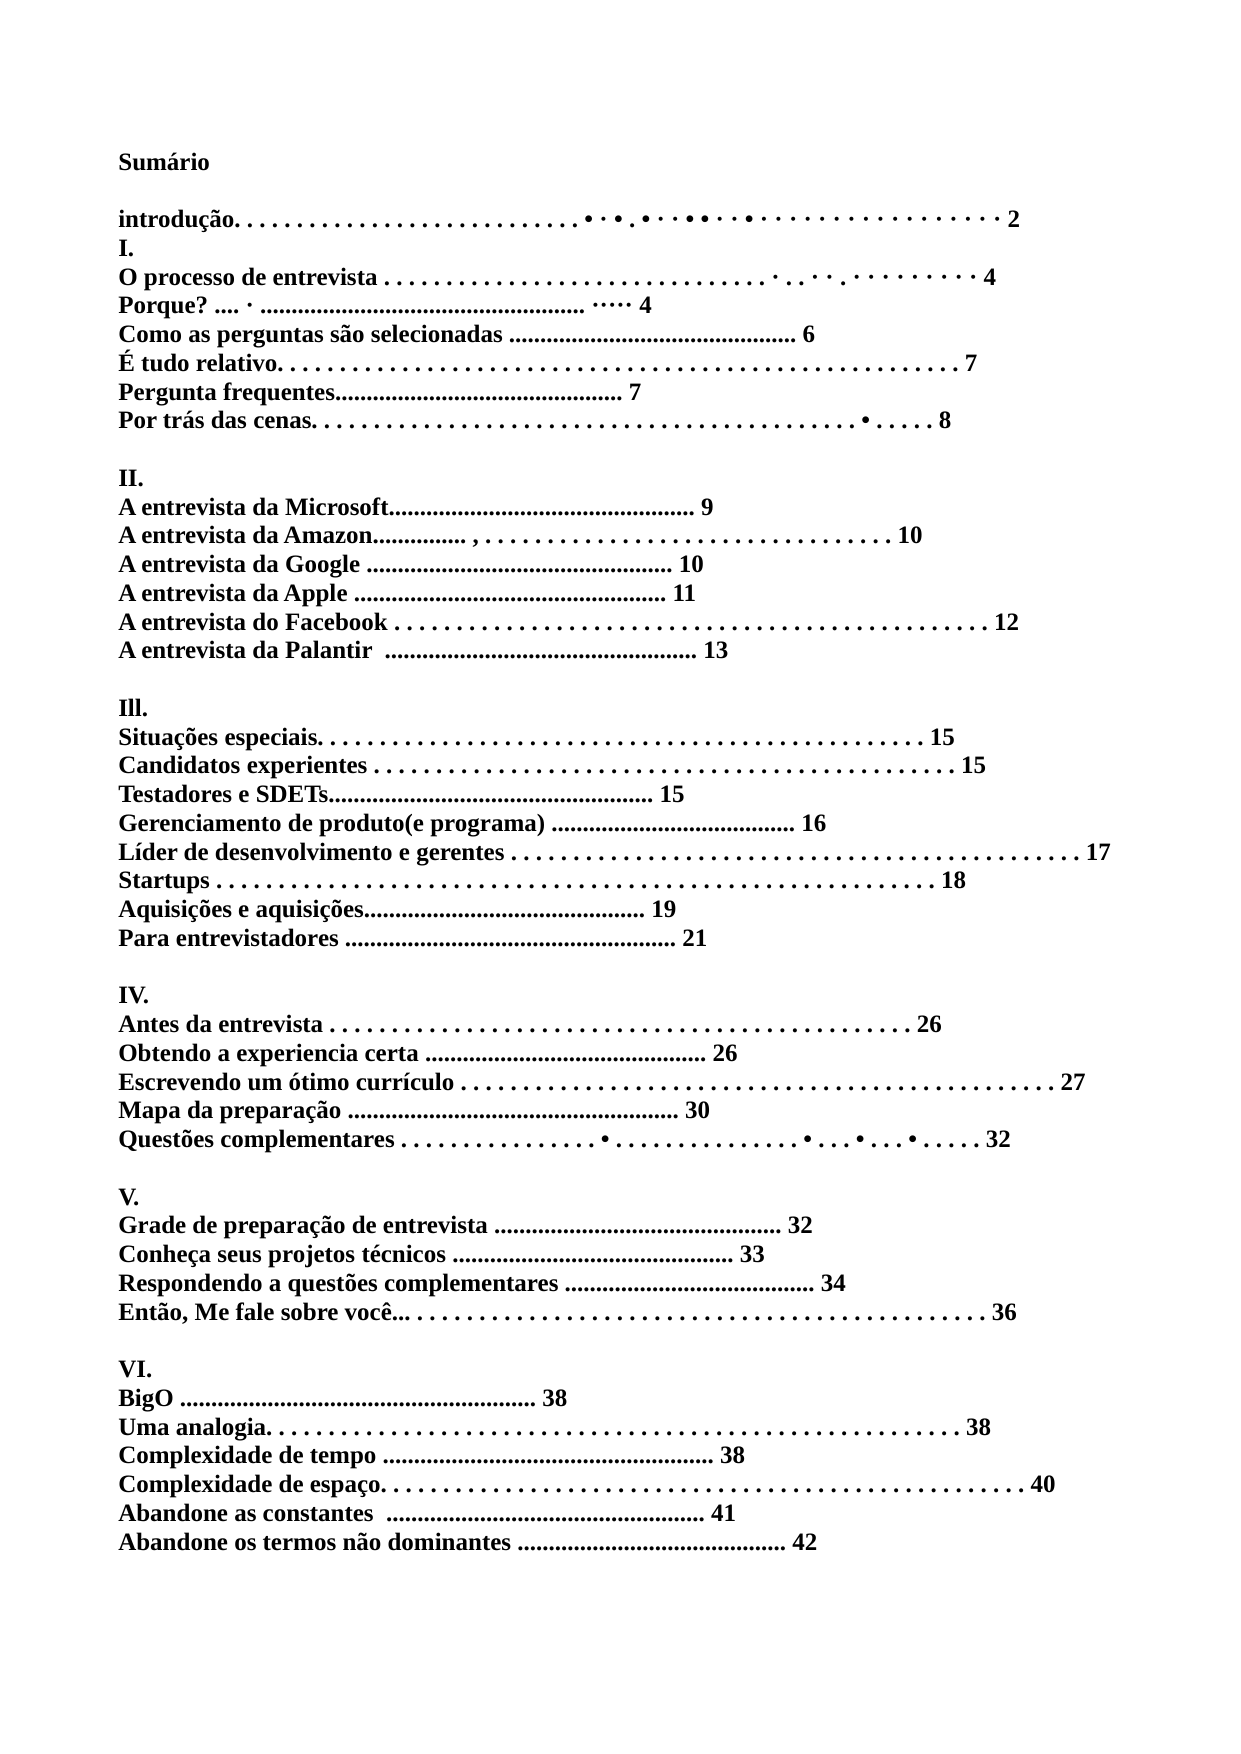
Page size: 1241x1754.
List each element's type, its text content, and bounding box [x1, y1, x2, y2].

text Ill. [118, 693, 1122, 722]
text Gerenciamento de produto(e programa) ....................................... 16 [118, 808, 1122, 837]
text A entrevista da Google ................................................. 10 [118, 549, 1122, 578]
text É tudo relativo. . . . . . . . . . . . . . . . . . . . . . . . . . . . . . . . . . . . . . . . . . . . . . . . . . . . . . . 7 [118, 348, 1122, 377]
text A entrevista do Facebook . . . . . . . . . . . . . . . . . . . . . . . . . . . . . . . . . . . . . . . . . . . . . . . . 12 [118, 607, 1122, 636]
text II. [118, 463, 1122, 492]
text introdução. . . . . . . . . . . . . . . . . . . . . . . . . . . . • · • . • · · • • · · • · · · · · · · · · · · · · · · · · 2 [118, 204, 1122, 233]
text V. [118, 1182, 1122, 1211]
text Para entrevistadores ..................................................... 21 [118, 923, 1122, 952]
text Testadores e SDETs.................................................... 15 [118, 779, 1122, 808]
text Complexidade de tempo ..................................................... 38 [118, 1441, 1122, 1469]
text Aquisições e aquisições............................................. 19 [118, 894, 1122, 923]
text Respondendo a questões complementares ........................................ 34 [118, 1268, 1122, 1297]
text Startups . . . . . . . . . . . . . . . . . . . . . . . . . . . . . . . . . . . . . . . . . . . . . . . . . . . . . . . . . . 18 [118, 866, 1122, 894]
text Mapa da preparação ..................................................... 30 [118, 1096, 1122, 1124]
text A entrevista da Amazon............... , . . . . . . . . . . . . . . . . . . . . . . . . . . . . . . . . . 10 [118, 521, 1122, 549]
text Conheça seus projetos técnicos ............................................. 33 [118, 1239, 1122, 1268]
text IV. [118, 981, 1122, 1009]
text Abandone os termos não dominantes ........................................... 42 [118, 1527, 1122, 1556]
text Grade de preparação de entrevista .............................................. 32 [118, 1211, 1122, 1239]
text BigO ......................................................... 38 [118, 1383, 1122, 1412]
text Questões complementares . . . . . . . . . . . . . . . . • . . . . . . . . . . . . . . . • . . . • . . . • . . . . . 32 [118, 1124, 1122, 1153]
text Complexidade de espaço. . . . . . . . . . . . . . . . . . . . . . . . . . . . . . . . . . . . . . . . . . . . . . . . . . . . 40 [118, 1469, 1122, 1498]
text Então, Me fale sobre você... . . . . . . . . . . . . . . . . . . . . . . . . . . . . . . . . . . . . . . . . . . . . . . 36 [118, 1297, 1122, 1326]
text Pergunta frequentes.............................................. 7 [118, 377, 1122, 406]
text Como as perguntas são selecionadas .............................................. 6 [118, 319, 1122, 348]
text Antes da entrevista . . . . . . . . . . . . . . . . . . . . . . . . . . . . . . . . . . . . . . . . . . . . . . . 26 [118, 1009, 1122, 1038]
text Obtendo a experiencia certa ............................................. 26 [118, 1038, 1122, 1067]
text O processo de entrevista . . . . . . . . . . . . . . . . . . . . . . . . . . . . . . . · . . · · . · · · · · · · · · 4 [118, 262, 1122, 291]
text VI. [118, 1354, 1122, 1383]
text Porque? .... · .................................................... ····· 4 [118, 291, 1122, 319]
text Situações especiais. . . . . . . . . . . . . . . . . . . . . . . . . . . . . . . . . . . . . . . . . . . . . . . . . 15 [118, 722, 1122, 751]
text Uma analogia. . . . . . . . . . . . . . . . . . . . . . . . . . . . . . . . . . . . . . . . . . . . . . . . . . . . . . . . 38 [118, 1412, 1122, 1441]
text Por trás das cenas. . . . . . . . . . . . . . . . . . . . . . . . . . . . . . . . . . . . . . . . . . . . • . . . . . 8 [118, 406, 1122, 434]
text Líder de desenvolvimento e gerentes . . . . . . . . . . . . . . . . . . . . . . . . . . . . . . . . . . . . . . . . . . . . . . 17 [118, 837, 1122, 866]
text A entrevista da Apple .................................................. 11 [118, 578, 1122, 607]
text I. [118, 233, 1122, 262]
text A entrevista da Microsoft................................................. 9 [118, 492, 1122, 521]
text A entrevista da Palantir .................................................. 13 [118, 636, 1122, 664]
text Candidatos experientes . . . . . . . . . . . . . . . . . . . . . . . . . . . . . . . . . . . . . . . . . . . . . . . 15 [118, 751, 1122, 779]
text Sumário [118, 147, 1122, 176]
text Escrevendo um ótimo currículo . . . . . . . . . . . . . . . . . . . . . . . . . . . . . . . . . . . . . . . . . . . . . . . . 27 [118, 1067, 1122, 1096]
text Abandone as constantes ................................................... 41 [118, 1498, 1122, 1527]
